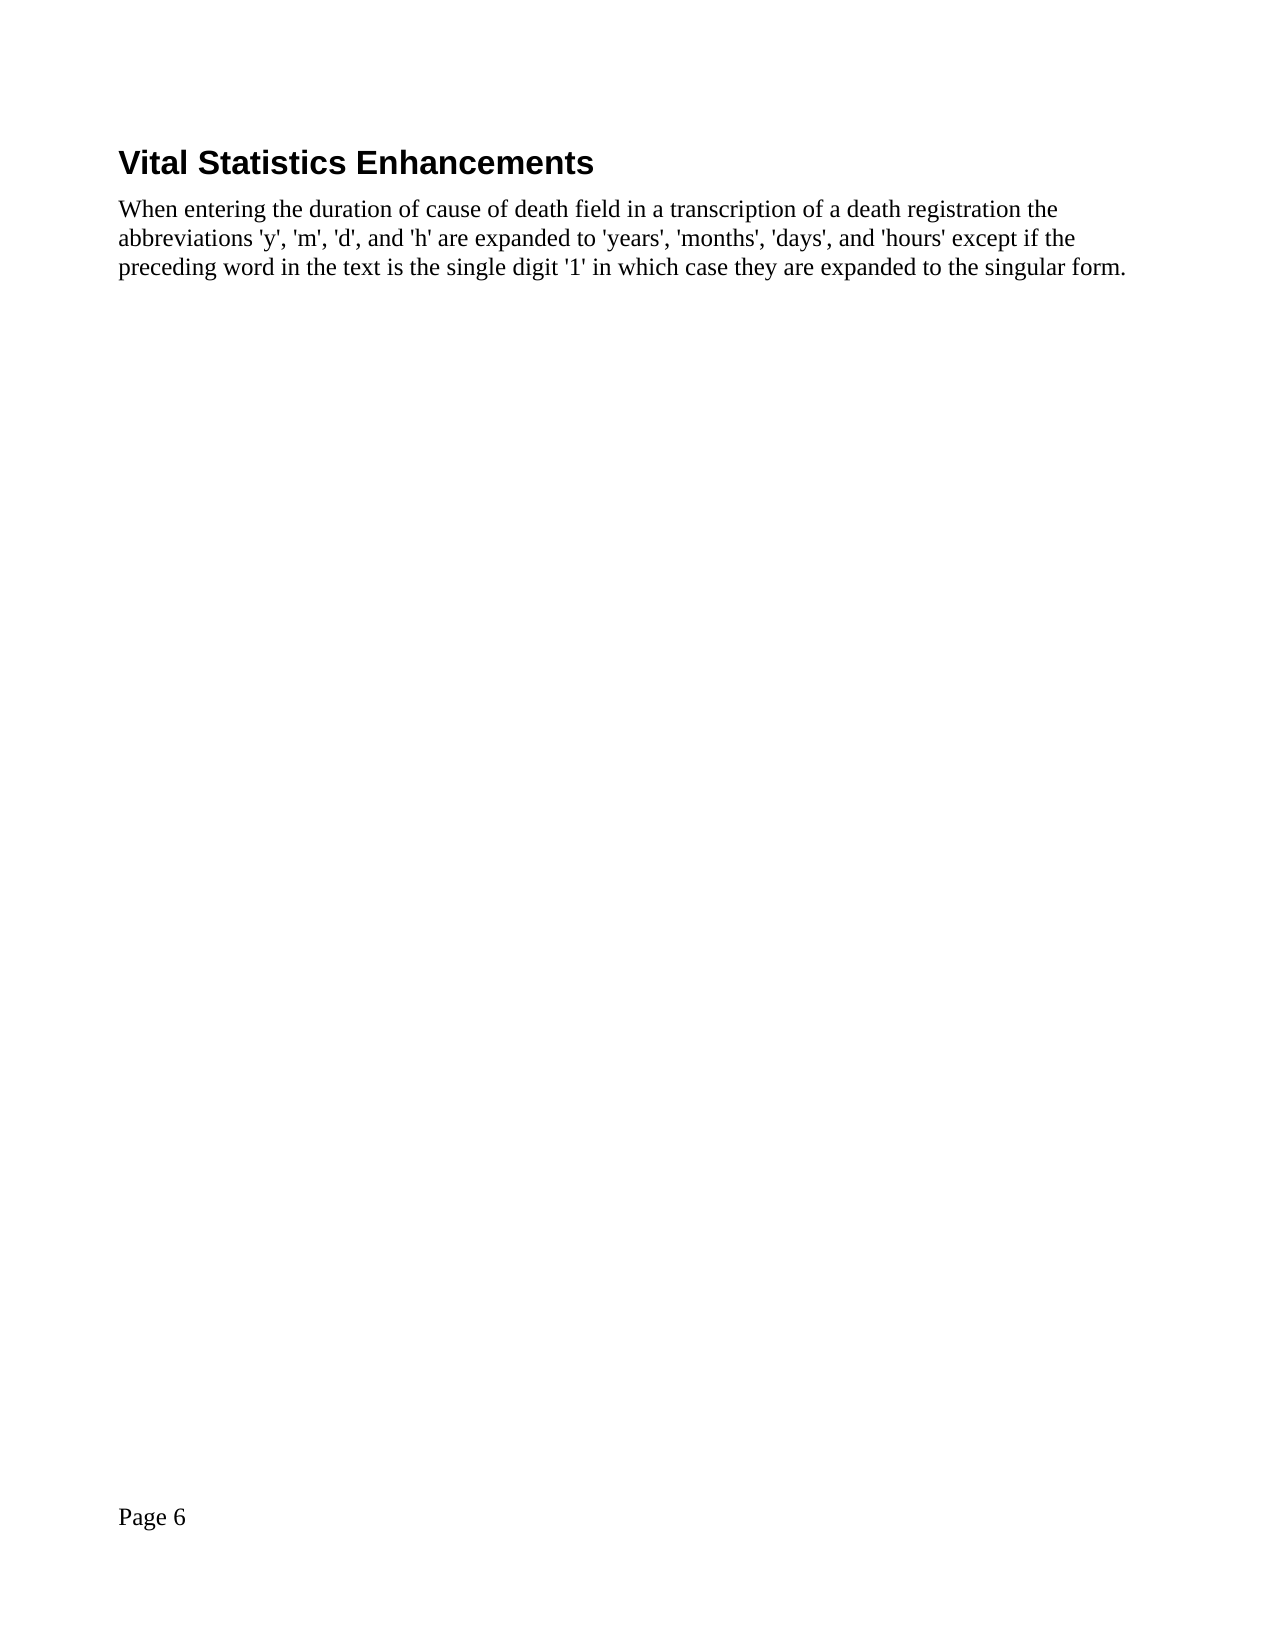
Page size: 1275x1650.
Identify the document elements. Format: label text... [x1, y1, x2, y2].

text When entering the duration of cause of death field in a transcription of a death registration the abbreviations 'y', 'm', 'd', and 'h' are expanded to 'years', 'months', 'days', and 'hours' except if the preceding word in the text is the single digit '1' in which case they are expanded to the singular form. [118, 194, 1157, 281]
subtitle Vital Statistics Enhancements [118, 143, 1157, 182]
